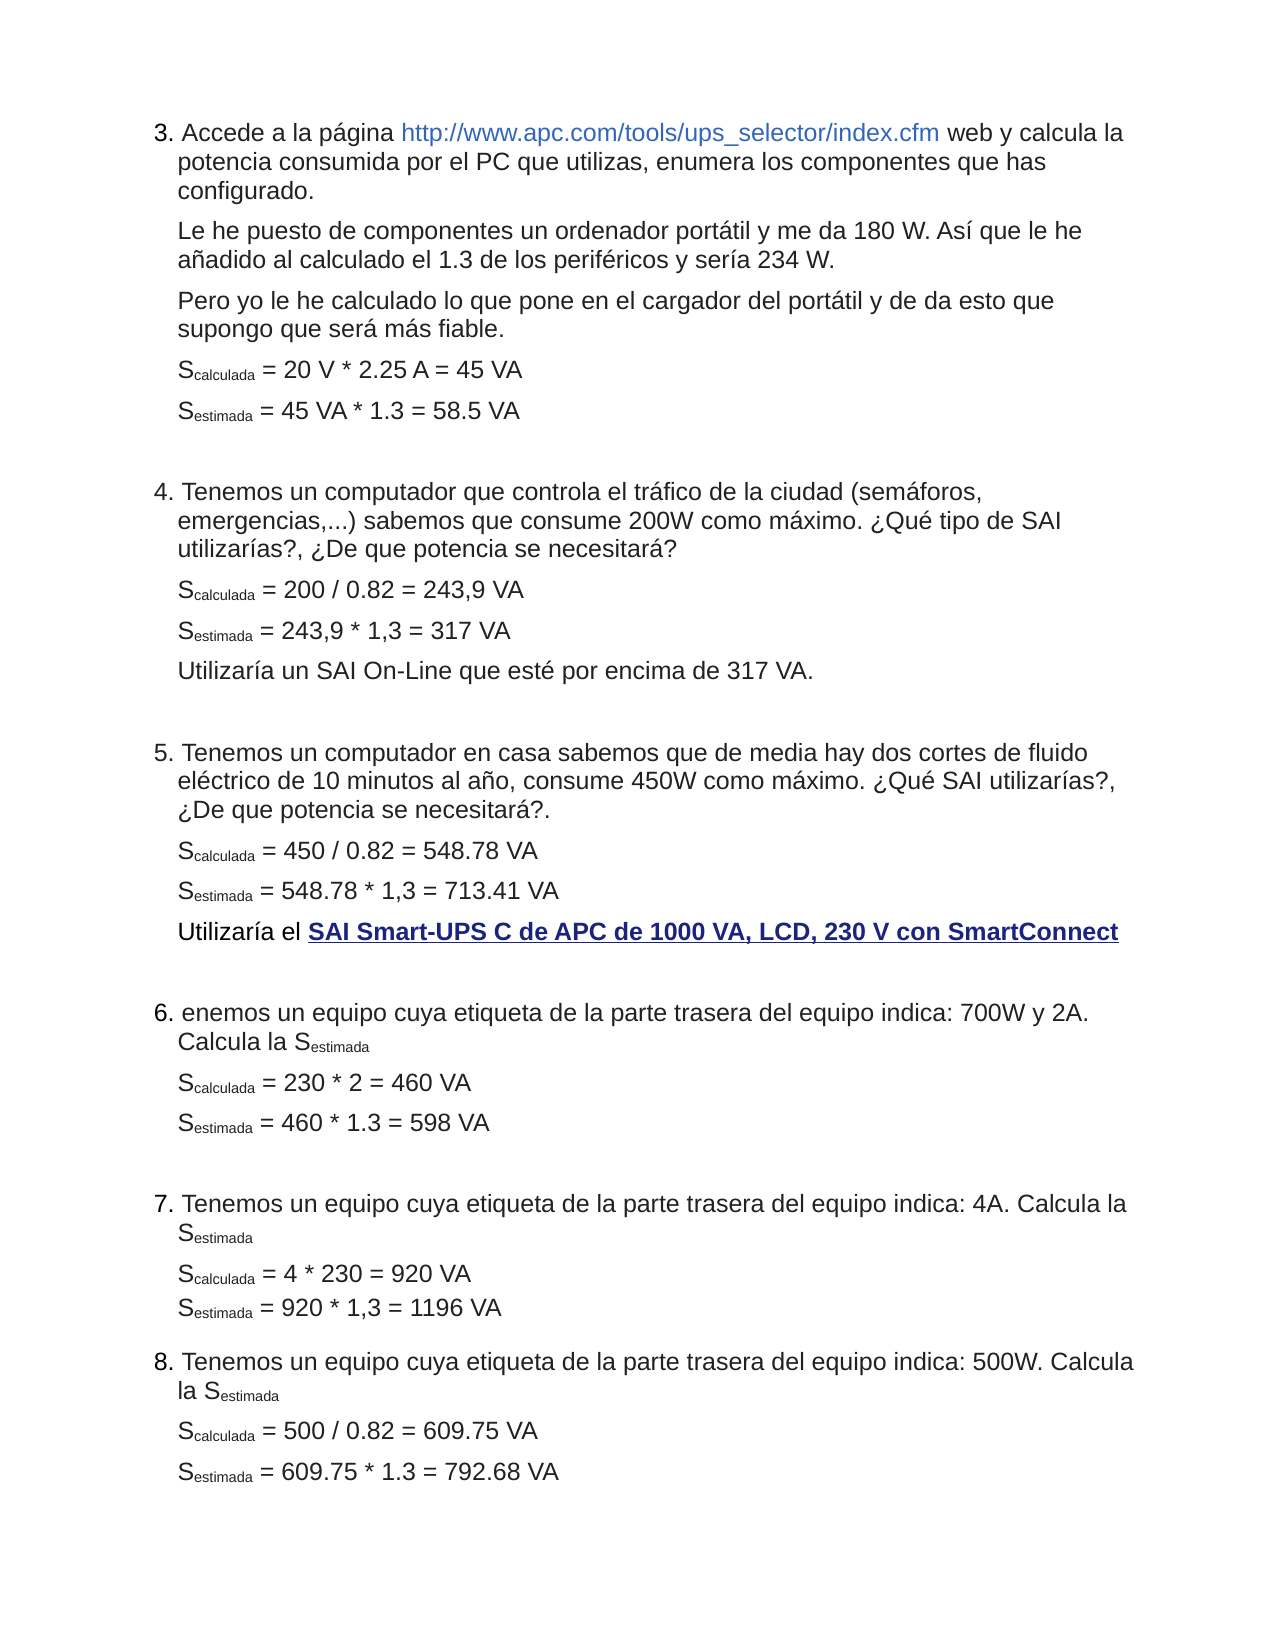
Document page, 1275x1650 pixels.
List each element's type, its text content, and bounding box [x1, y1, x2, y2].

list Tenemos un computador en casa sabemos que de media hay dos cortes de fluido eléctrico de 10 minutos al año, consume 450W como máximo. ¿Qué SAI utilizarías?, ¿De que potencia se necesitará?. [153, 737, 1157, 824]
list Accede a la página http://www.apc.com/tools/ups_selector/index.cfm web y calcula la potencia consumida por el PC que utilizas, enumera los componentes que has configurado. [153, 118, 1157, 204]
list Utilizaría el SAI Smart-UPS C de APC de 1000 VA, LCD, 230 V con SmartConnect [153, 917, 1157, 946]
list Scalculada = 4 * 230 = 920 VA [153, 1259, 1157, 1287]
list Sestimada = 548.78 * 1,3 = 713.41 VA [153, 876, 1157, 905]
list Sestimada = 243,9 * 1,3 = 317 VA [153, 616, 1157, 644]
list Tenemos un equipo cuya etiqueta de la parte trasera del equipo indica: 4A. Calcula la Sestimada [153, 1189, 1157, 1247]
list Scalculada = 500 / 0.82 = 609.75 VA [153, 1416, 1157, 1445]
list Tenemos un computador que controla el tráfico de la ciudad (semáforos, emergencias,...) sabemos que consume 200W como máximo. ¿Qué tipo de SAI utilizarías?, ¿De que potencia se necesitará? [153, 477, 1157, 563]
list Pero yo le he calculado lo que pone en el cargador del portátil y de da esto que supongo que será más fiable. [153, 286, 1157, 343]
list Utilizaría un SAI On-Line que esté por encima de 317 VA. [153, 656, 1157, 685]
list enemos un equipo cuya etiqueta de la parte trasera del equipo indica: 700W y 2A. Calcula la Sestimada [153, 998, 1157, 1056]
list Scalculada = 230 * 2 = 460 VA [153, 1067, 1157, 1096]
list Scalculada = 20 V * 2.25 A = 45 VA [153, 355, 1157, 384]
list Scalculada = 450 / 0.82 = 548.78 VA [153, 836, 1157, 864]
list Le he puesto de componentes un ordenador portátil y me da 180 W. Así que le he añadido al calculado el 1.3 de los periféricos y sería 234 W. [153, 216, 1157, 274]
list Sestimada = 45 VA * 1.3 = 58.5 VA [153, 396, 1157, 424]
list Sestimada = 460 * 1.3 = 598 VA [153, 1108, 1157, 1137]
list Tenemos un equipo cuya etiqueta de la parte trasera del equipo indica: 500W. Calcula la Sestimada [153, 1347, 1157, 1404]
list Scalculada = 200 / 0.82 = 243,9 VA [153, 575, 1157, 604]
list Sestimada = 609.75 * 1.3 = 792.68 VA [153, 1457, 1157, 1486]
list Sestimada = 920 * 1,3 = 1196 VA [153, 1293, 1157, 1322]
